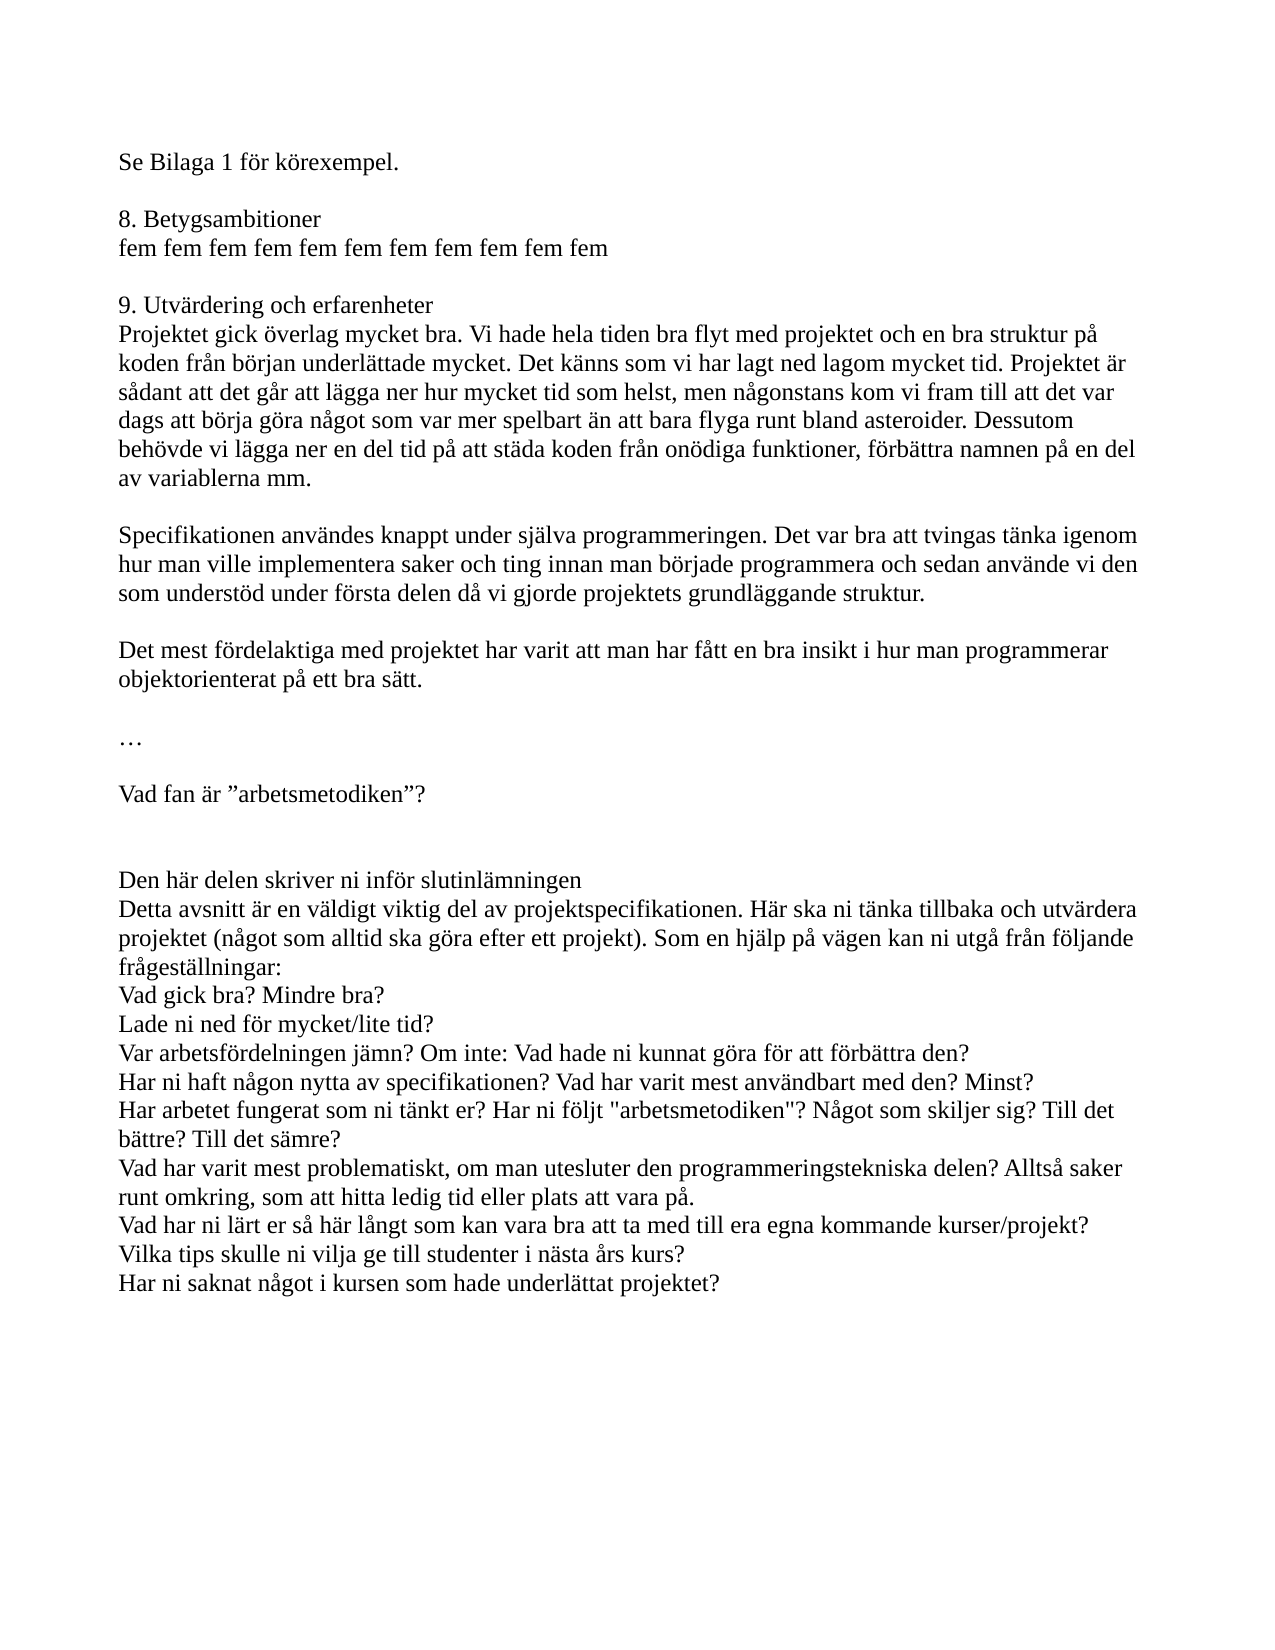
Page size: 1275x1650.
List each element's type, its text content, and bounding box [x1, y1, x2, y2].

text Lade ni ned för mycket/lite tid? [118, 1009, 1157, 1038]
text Har ni saknat något i kursen som hade underlättat projektet? [118, 1268, 1157, 1297]
text Vilka tips skulle ni vilja ge till studenter i nästa års kurs? [118, 1239, 1157, 1268]
text Se Bilaga 1 för körexempel. [118, 147, 1157, 176]
text 9. Utvärdering och erfarenheter [118, 291, 1157, 319]
text … [118, 722, 1157, 751]
text 8. Betygsambitioner [118, 204, 1157, 233]
text Projektet gick överlag mycket bra. Vi hade hela tiden bra flyt med projektet och en bra struktur på koden från början underlättade mycket. Det känns som vi har lagt ned lagom mycket tid. Projektet är sådant att det går att lägga ner hur mycket tid som helst, men någonstans kom vi fram till att det var dags att börja göra något som var mer spelbart än att bara flyga runt bland asteroider. Dessutom behövde vi lägga ner en del tid på att städa koden från onödiga funktioner, förbättra namnen på en del av variablerna mm. [118, 319, 1157, 492]
text fem fem fem fem fem fem fem fem fem fem fem [118, 233, 1157, 262]
text Det mest fördelaktiga med projektet har varit att man har fått en bra insikt i hur man programmerar objektorienterat på ett bra sätt. [118, 636, 1157, 693]
text Vad gick bra? Mindre bra? [118, 981, 1157, 1009]
text Har ni haft någon nytta av specifikationen? Vad har varit mest användbart med den? Minst? [118, 1067, 1157, 1096]
text Vad fan är ”arbetsmetodiken”? [118, 779, 1157, 808]
text Detta avsnitt är en väldigt viktig del av projektspecifikationen. Här ska ni tänka tillbaka och utvärdera projektet (något som alltid ska göra efter ett projekt). Som en hjälp på vägen kan ni utgå från följande frågeställningar: [118, 894, 1157, 981]
text Vad har varit mest problematiskt, om man utesluter den programmeringstekniska delen? Alltså saker runt omkring, som att hitta ledig tid eller plats att vara på. [118, 1153, 1157, 1211]
text Vad har ni lärt er så här långt som kan vara bra att ta med till era egna kommande kurser/projekt? [118, 1211, 1157, 1239]
text Har arbetet fungerat som ni tänkt er? Har ni följt "arbetsmetodiken"? Något som skiljer sig? Till det bättre? Till det sämre? [118, 1096, 1157, 1153]
text Den här delen skriver ni inför slutinlämningen [118, 866, 1157, 894]
text Specifikationen användes knappt under själva programmeringen. Det var bra att tvingas tänka igenom hur man ville implementera saker och ting innan man började programmera och sedan använde vi den som understöd under första delen då vi gjorde projektets grundläggande struktur. [118, 521, 1157, 607]
text Var arbetsfördelningen jämn? Om inte: Vad hade ni kunnat göra för att förbättra den? [118, 1038, 1157, 1067]
